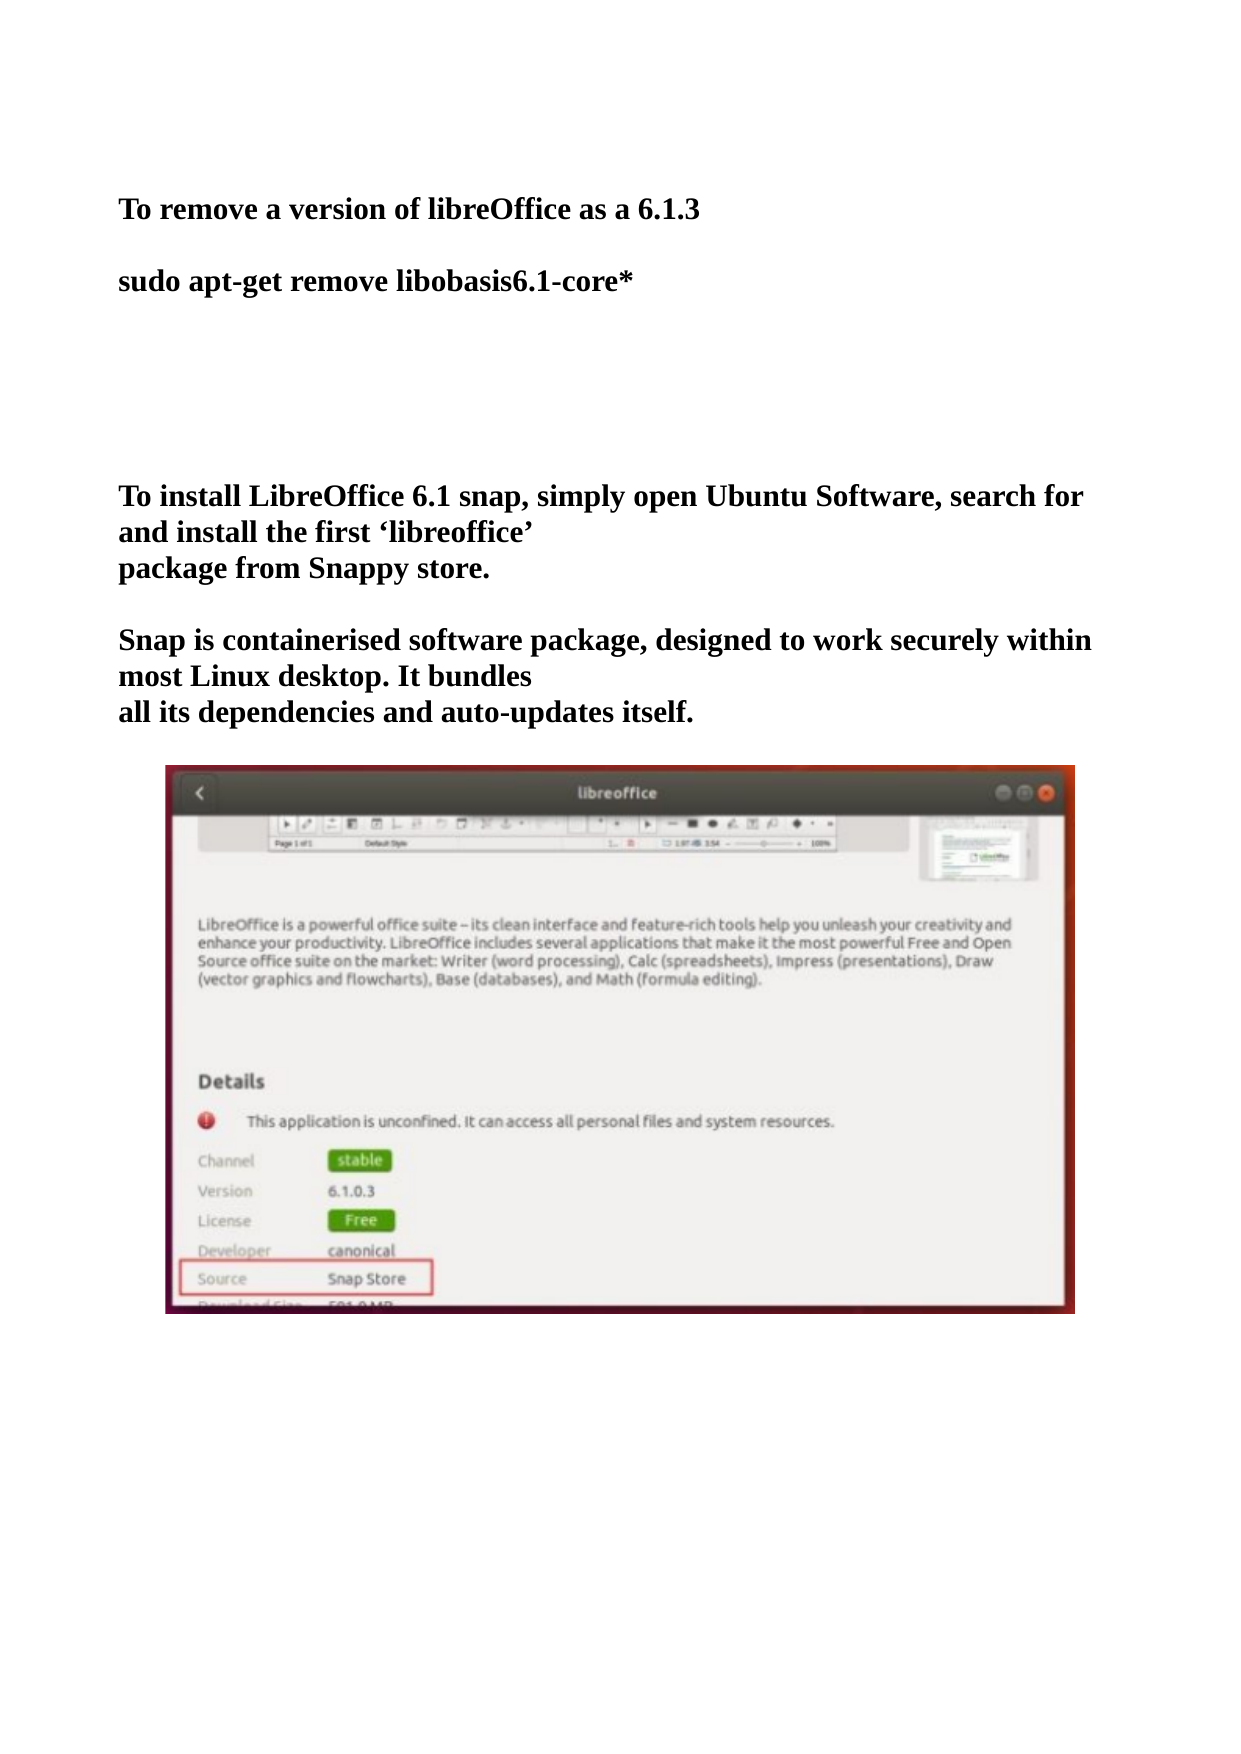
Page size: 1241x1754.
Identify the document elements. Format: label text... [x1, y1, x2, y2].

text To install LibreOffice 6.1 snap, simply open Ubuntu Software, search for and install the first ‘libreoffice’ [118, 477, 1122, 549]
text To remove a version of libreOffice as a 6.1.3 [118, 190, 1122, 226]
text sudo apt-get remove libobasis6.1-core* [118, 262, 1122, 298]
text package from Snappy store. [118, 549, 1122, 585]
picture [165, 765, 1075, 1314]
text Snap is containerised software package, designed to work securely within most Linux desktop. It bundles [118, 621, 1122, 693]
text all its dependencies and auto-updates itself. [118, 693, 1122, 729]
